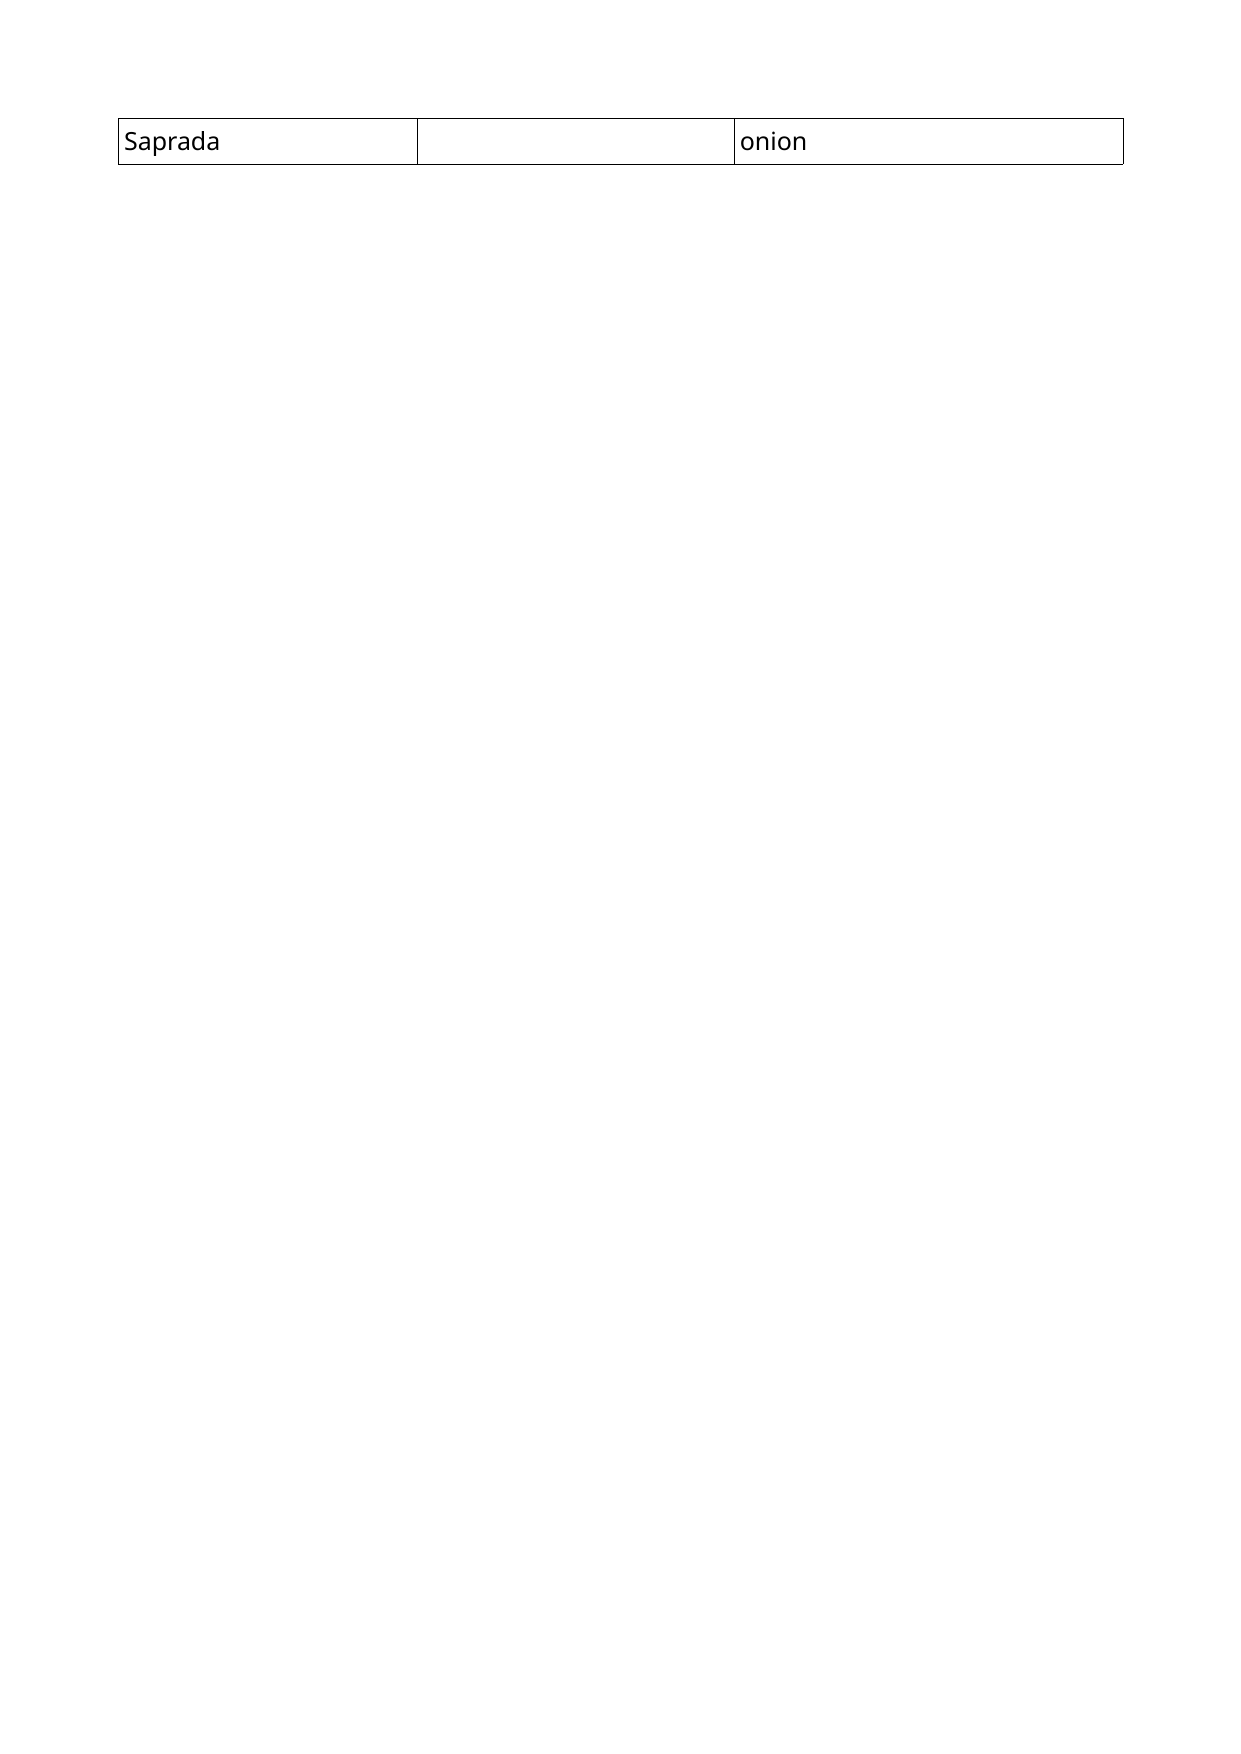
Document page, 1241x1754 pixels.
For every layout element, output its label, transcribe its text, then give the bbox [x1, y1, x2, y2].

table_cell [418, 119, 734, 164]
table_cell onion [735, 119, 1123, 164]
table_cell Saprada [119, 119, 417, 164]
